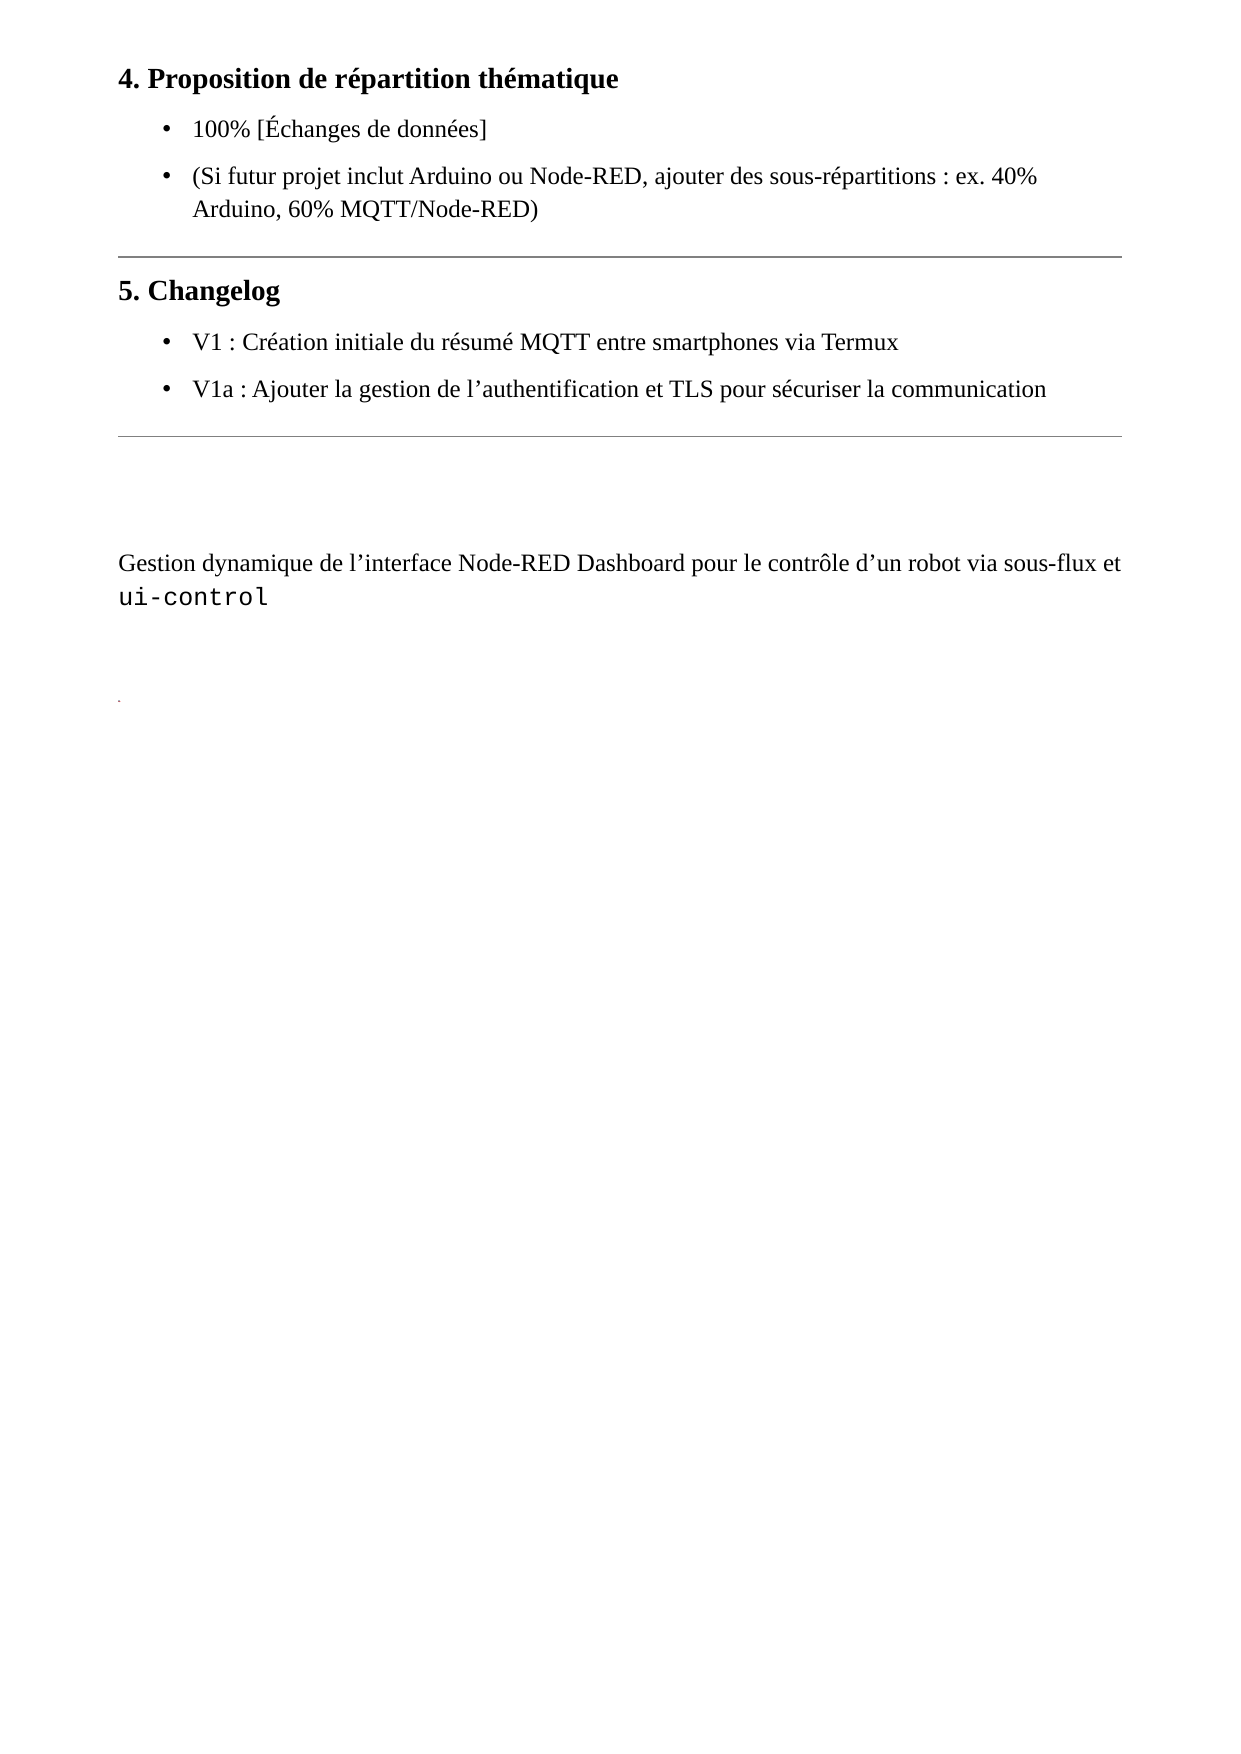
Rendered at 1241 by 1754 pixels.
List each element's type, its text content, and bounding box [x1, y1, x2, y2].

subtitle 5. Changelog [118, 273, 1122, 307]
text Gestion dynamique de l’interface Node-RED Dashboard pour le contrôle d’un robot via sous-flux et ui-control [118, 548, 1122, 612]
list 100% [Échanges de données] [162, 114, 1122, 143]
list V1 : Création initiale du résumé MQTT entre smartphones via Termux [162, 327, 1122, 355]
subtitle 4. Proposition de répartition thématique [118, 61, 1122, 94]
list (Si futur projet inclut Arduino ou Node-RED, ajouter des sous-répartitions : ex. 40% Arduino, 60% MQTT/Node-RED) [162, 161, 1122, 223]
list V1a : Ajouter la gestion de l’authentification et TLS pour sécuriser la communication [162, 374, 1122, 403]
